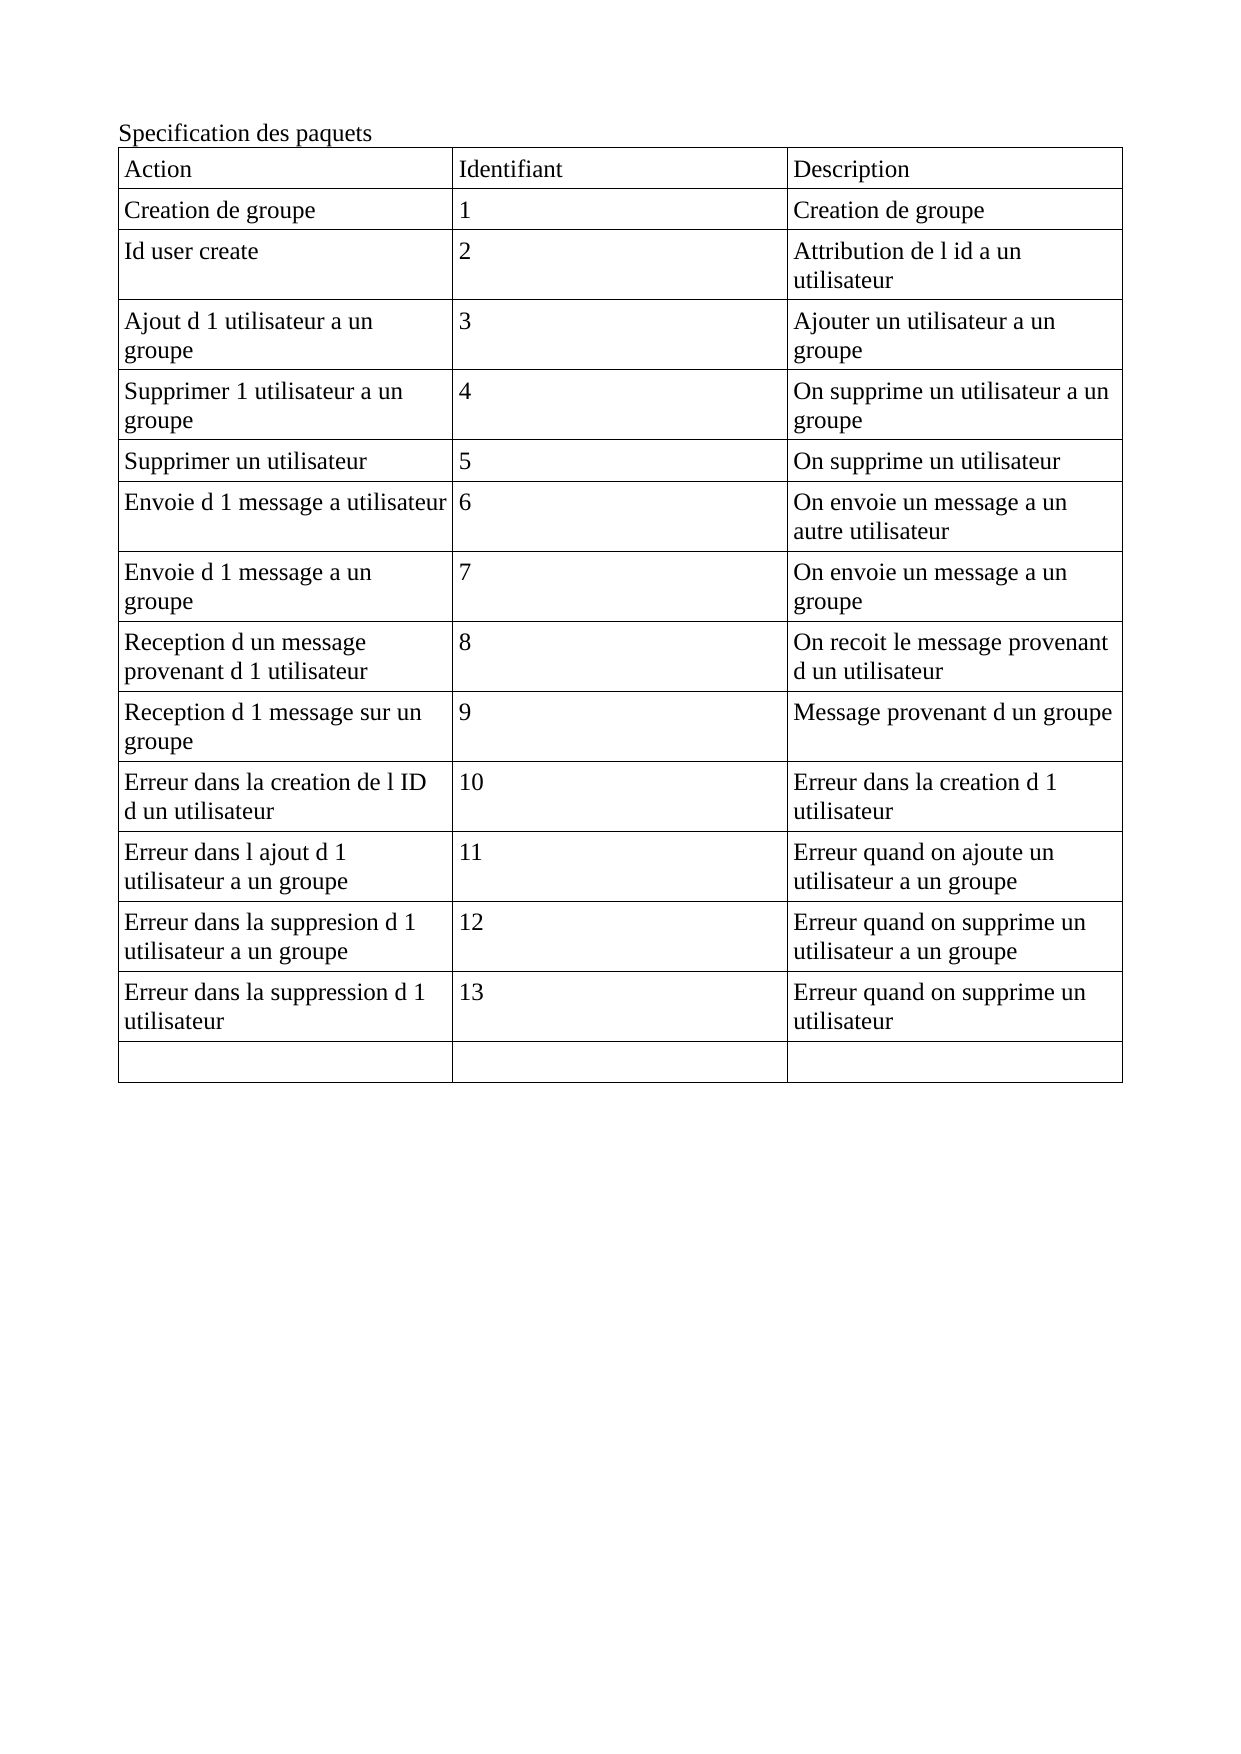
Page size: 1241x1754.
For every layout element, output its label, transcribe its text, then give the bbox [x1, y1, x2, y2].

table_cell [119, 1042, 452, 1082]
table_cell Ajouter un utilisateur a un groupe [788, 300, 1122, 369]
table_cell Id user create [119, 230, 452, 299]
table_cell Erreur dans la suppresion d 1 utilisateur a un groupe [119, 902, 452, 971]
table_cell On envoie un message a un autre utilisateur [788, 482, 1122, 551]
table_cell Erreur dans la creation d 1 utilisateur [788, 762, 1122, 831]
table_cell Erreur quand on supprime un utilisateur [788, 972, 1122, 1041]
table_cell 6 [453, 482, 787, 551]
table_cell Ajout d 1 utilisateur a un groupe [119, 300, 452, 369]
table_cell 4 [453, 370, 787, 439]
table_header Action [119, 148, 452, 188]
table_header Identifiant [453, 148, 787, 188]
table_cell Erreur dans la suppression d 1 utilisateur [119, 972, 452, 1041]
table_cell Erreur quand on supprime un utilisateur a un groupe [788, 902, 1122, 971]
table_cell 9 [453, 692, 787, 761]
table_cell On supprime un utilisateur [788, 440, 1122, 481]
table_cell Creation de groupe [119, 189, 452, 229]
table_cell Supprimer 1 utilisateur a un groupe [119, 370, 452, 439]
table_cell On recoit le message provenant d un utilisateur [788, 622, 1122, 691]
table_cell 10 [453, 762, 787, 831]
table_cell Message provenant d un groupe [788, 692, 1122, 761]
table_cell 13 [453, 972, 787, 1041]
table_cell 3 [453, 300, 787, 369]
table_cell Creation de groupe [788, 189, 1122, 229]
text Specification des paquets [118, 118, 1122, 147]
table_cell Supprimer un utilisateur [119, 440, 452, 481]
table_cell Envoie d 1 message a utilisateur [119, 482, 452, 551]
table_cell 12 [453, 902, 787, 971]
table_cell 7 [453, 552, 787, 621]
table_cell Attribution de l id a un utilisateur [788, 230, 1122, 299]
table_cell [788, 1042, 1122, 1082]
table_cell 2 [453, 230, 787, 299]
table_cell Erreur quand on ajoute un utilisateur a un groupe [788, 832, 1122, 901]
table_cell [453, 1042, 787, 1082]
table_cell 5 [453, 440, 787, 481]
table_cell 1 [453, 189, 787, 229]
table_cell 11 [453, 832, 787, 901]
table_cell 8 [453, 622, 787, 691]
table_cell On supprime un utilisateur a un groupe [788, 370, 1122, 439]
table_cell Reception d 1 message sur un groupe [119, 692, 452, 761]
table_cell Erreur dans l ajout d 1 utilisateur a un groupe [119, 832, 452, 901]
table_header Description [788, 148, 1122, 188]
table_cell Erreur dans la creation de l ID d un utilisateur [119, 762, 452, 831]
table_cell On envoie un message a un groupe [788, 552, 1122, 621]
table_cell Reception d un message provenant d 1 utilisateur [119, 622, 452, 691]
table_cell Envoie d 1 message a un groupe [119, 552, 452, 621]
